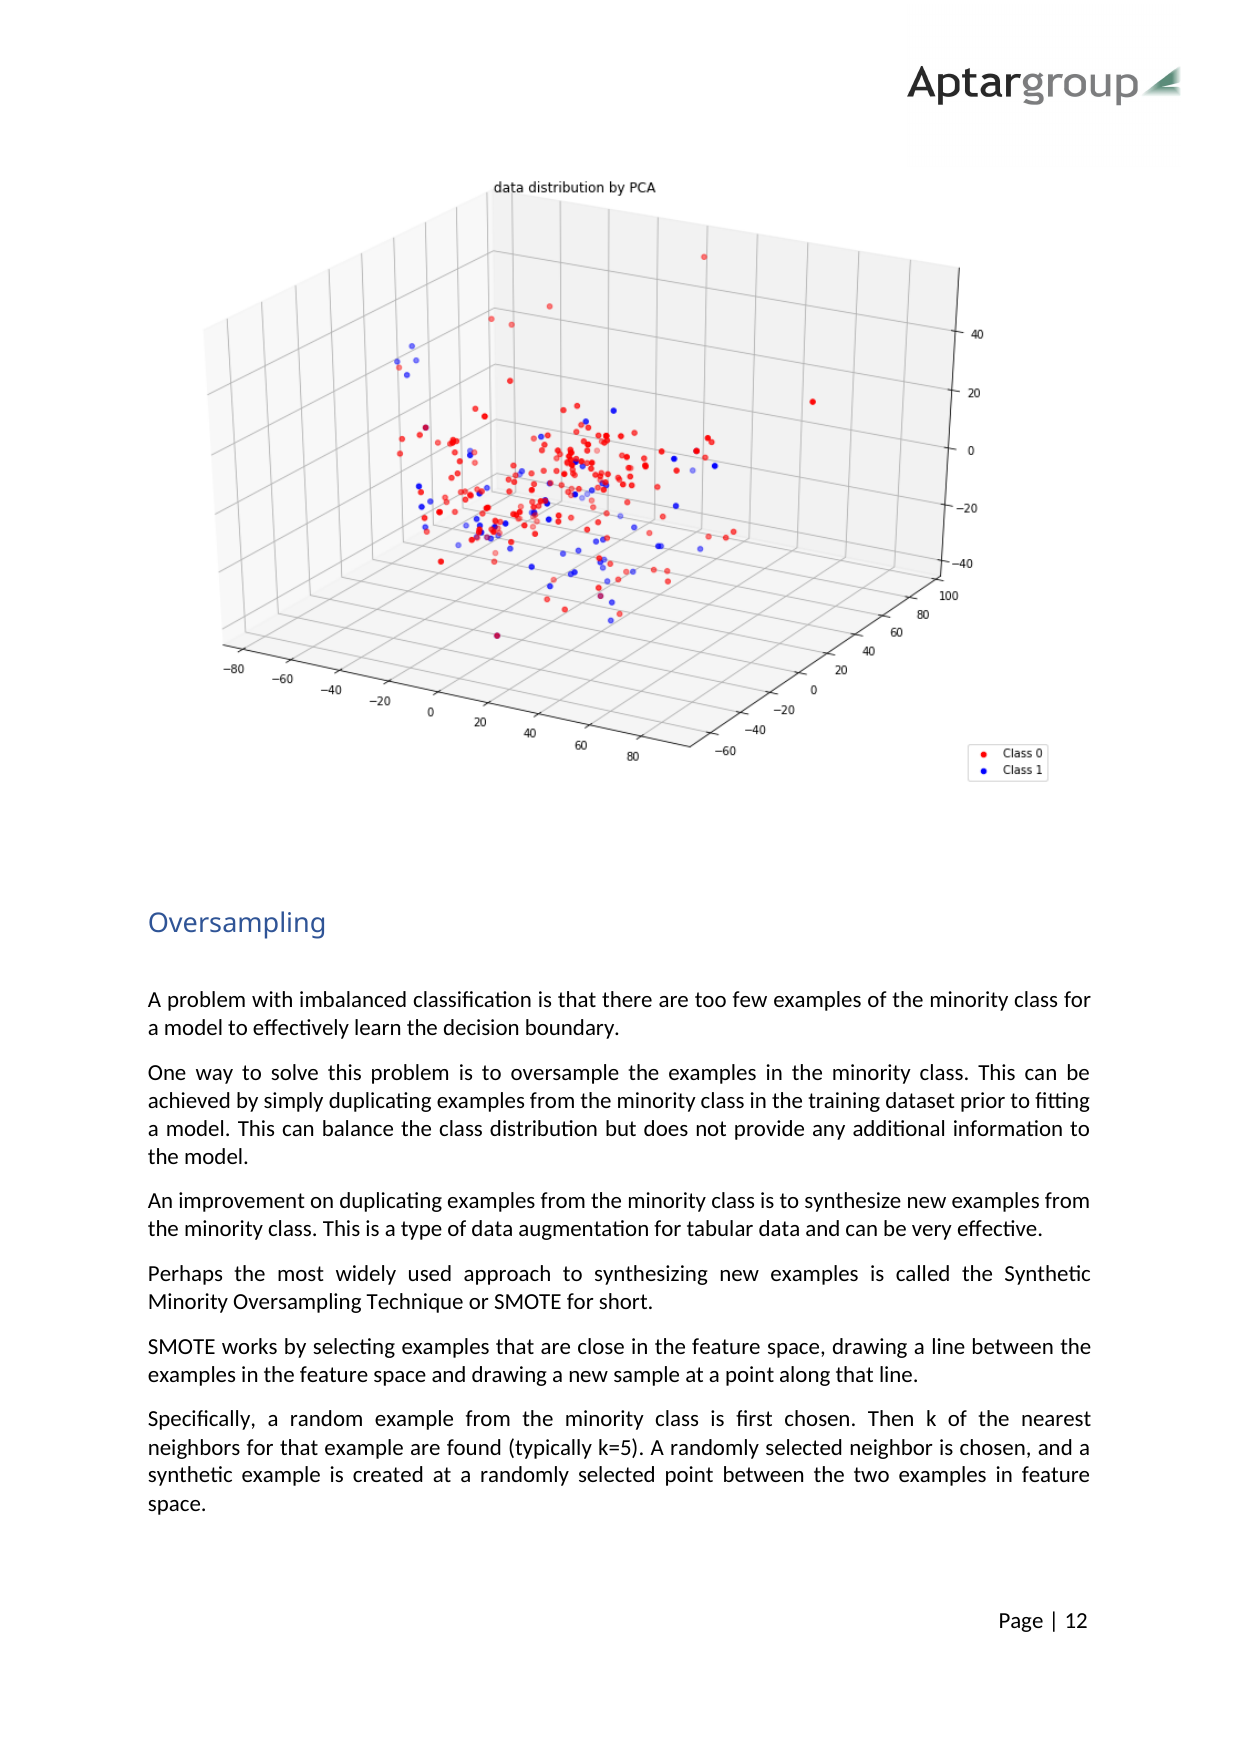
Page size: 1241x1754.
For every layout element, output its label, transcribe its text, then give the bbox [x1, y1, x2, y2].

text Perhaps the most widely used approach to synthesizing new examples is called the Synthetic Minority Oversampling Technique or SMOTE for short. [148, 1259, 1093, 1315]
text A problem with imbalanced classification is that there are too few examples of the minority class for a model to effectively learn the decision boundary. [148, 985, 1093, 1041]
subtitle Oversampling [148, 903, 1093, 940]
text SMOTE works by selecting examples that are close in the feature space, drawing a line between the examples in the feature space and drawing a new sample at a point along that line. [148, 1332, 1093, 1388]
text Specifically, a random example from the minority class is first chosen. Then k of the nearest neighbors for that example are found (typically k=5). A randomly selected neighbor is chosen, and a synthetic example is created at a randomly selected point between the two examples in feature space. [148, 1404, 1093, 1517]
text One way to solve this problem is to oversample the examples in the minority class. This can be achieved by simply duplicating examples from the minority class in the training dataset prior to fitting a model. This can balance the class distribution but does not provide any additional information to the model. [148, 1058, 1093, 1170]
text An improvement on duplicating examples from the minority class is to synthesize new examples from the minority class. This is a type of data augmentation for tabular data and can be very effective. [148, 1186, 1093, 1242]
